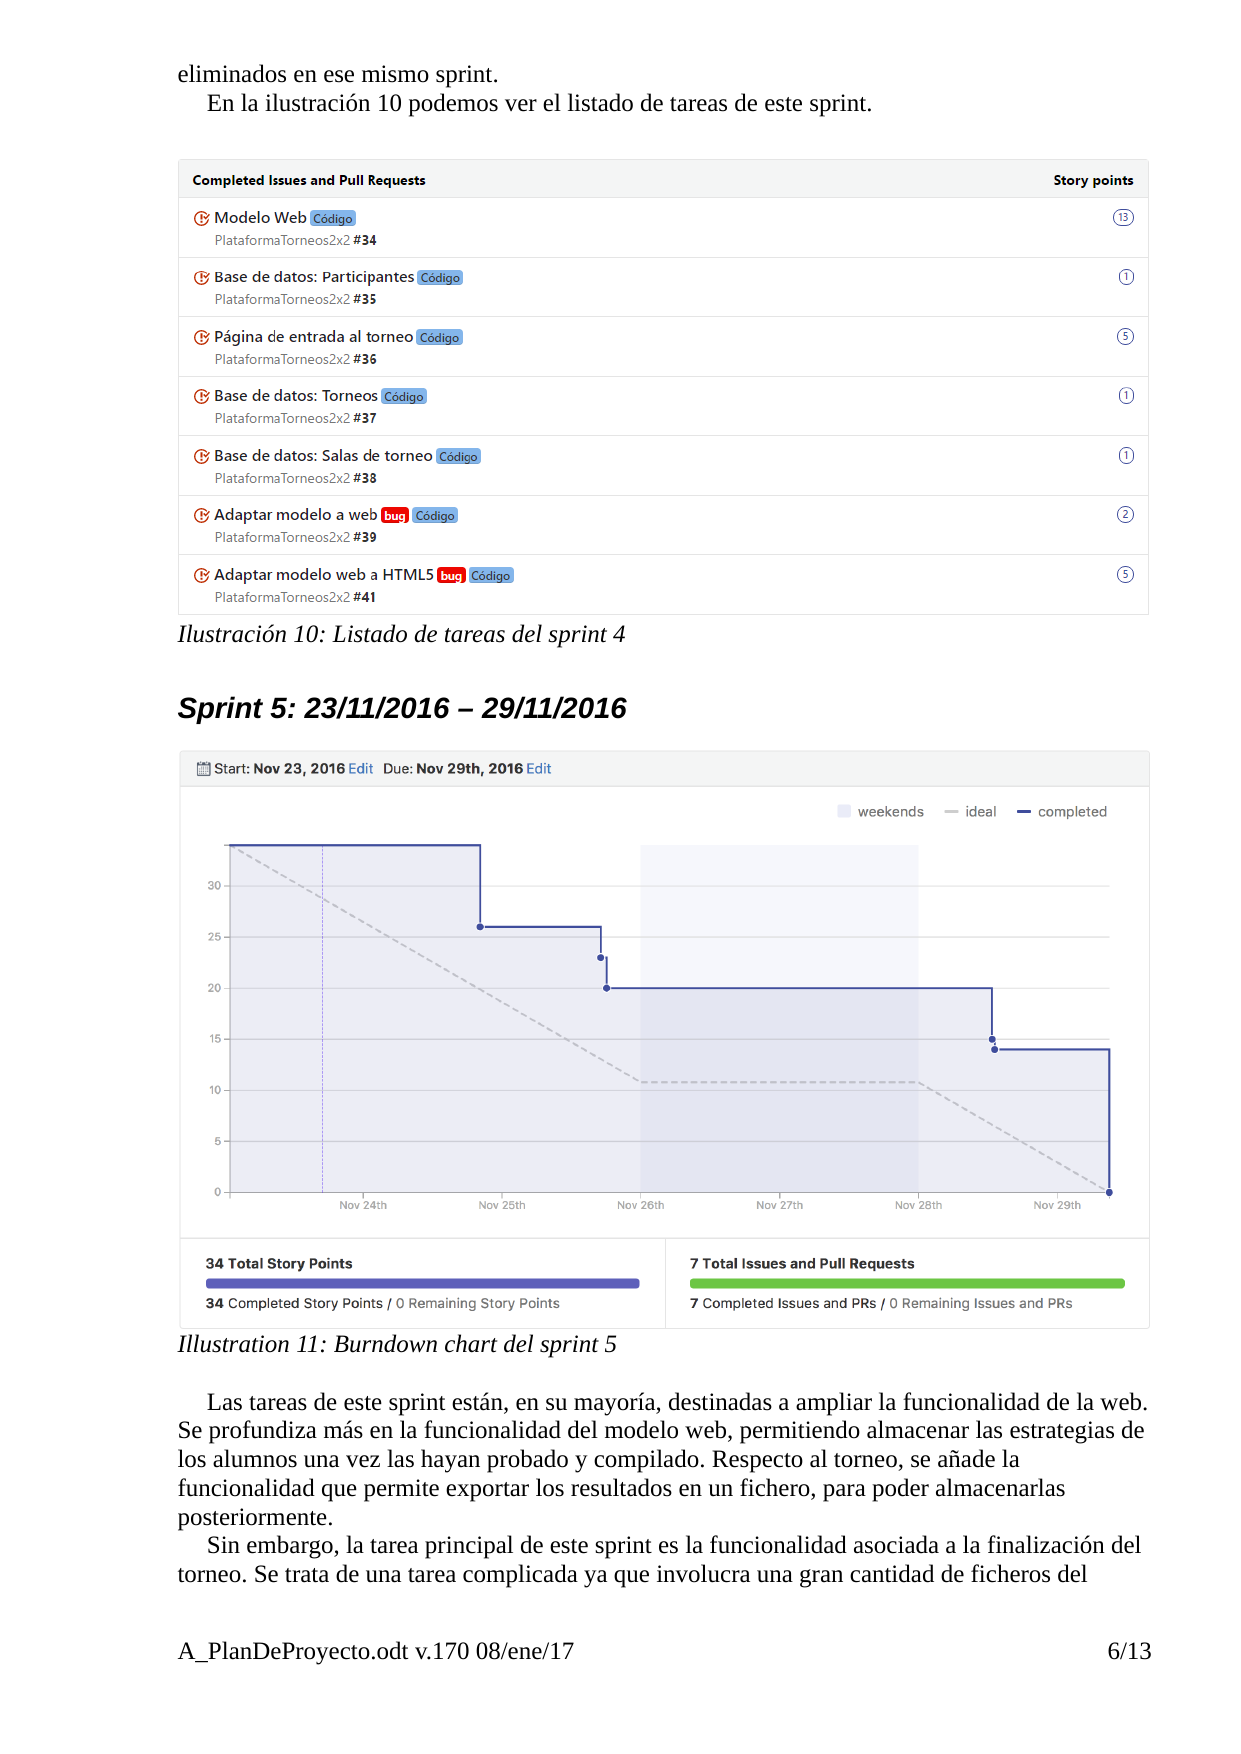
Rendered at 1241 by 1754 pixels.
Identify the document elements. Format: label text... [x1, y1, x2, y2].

text eliminados en ese mismo sprint. [177, 59, 1152, 88]
text Ilustración 10: Listado de tareas del sprint 4 [177, 619, 1152, 647]
subtitle Sprint 5: 23/11/2016 – 29/11/2016 [177, 691, 1152, 724]
text Sin embargo, la tarea principal de este sprint es la funcionalidad asociada a la finalización del torneo. Se trata de una tarea complicada ya que involucra una gran cantidad de ficheros del [177, 1530, 1152, 1588]
text En la ilustración 10 podemos ver el listado de tareas de este sprint. [177, 88, 1152, 117]
picture [177, 749, 1152, 1330]
text Illustration 11: Burndown chart del sprint 5 [177, 1330, 1152, 1358]
picture [177, 157, 1152, 619]
text Las tareas de este sprint están, en su mayoría, destinadas a ampliar la funcionalidad de la web. Se profundiza más en la funcionalidad del modelo web, permitiendo almacenar las estrategias de los alumnos una vez las hayan probado y compilado. Respecto al torneo, se añade la funcionalidad que permite exportar los resultados en un fichero, para poder almacenarlas posteriormente. [177, 1387, 1152, 1530]
